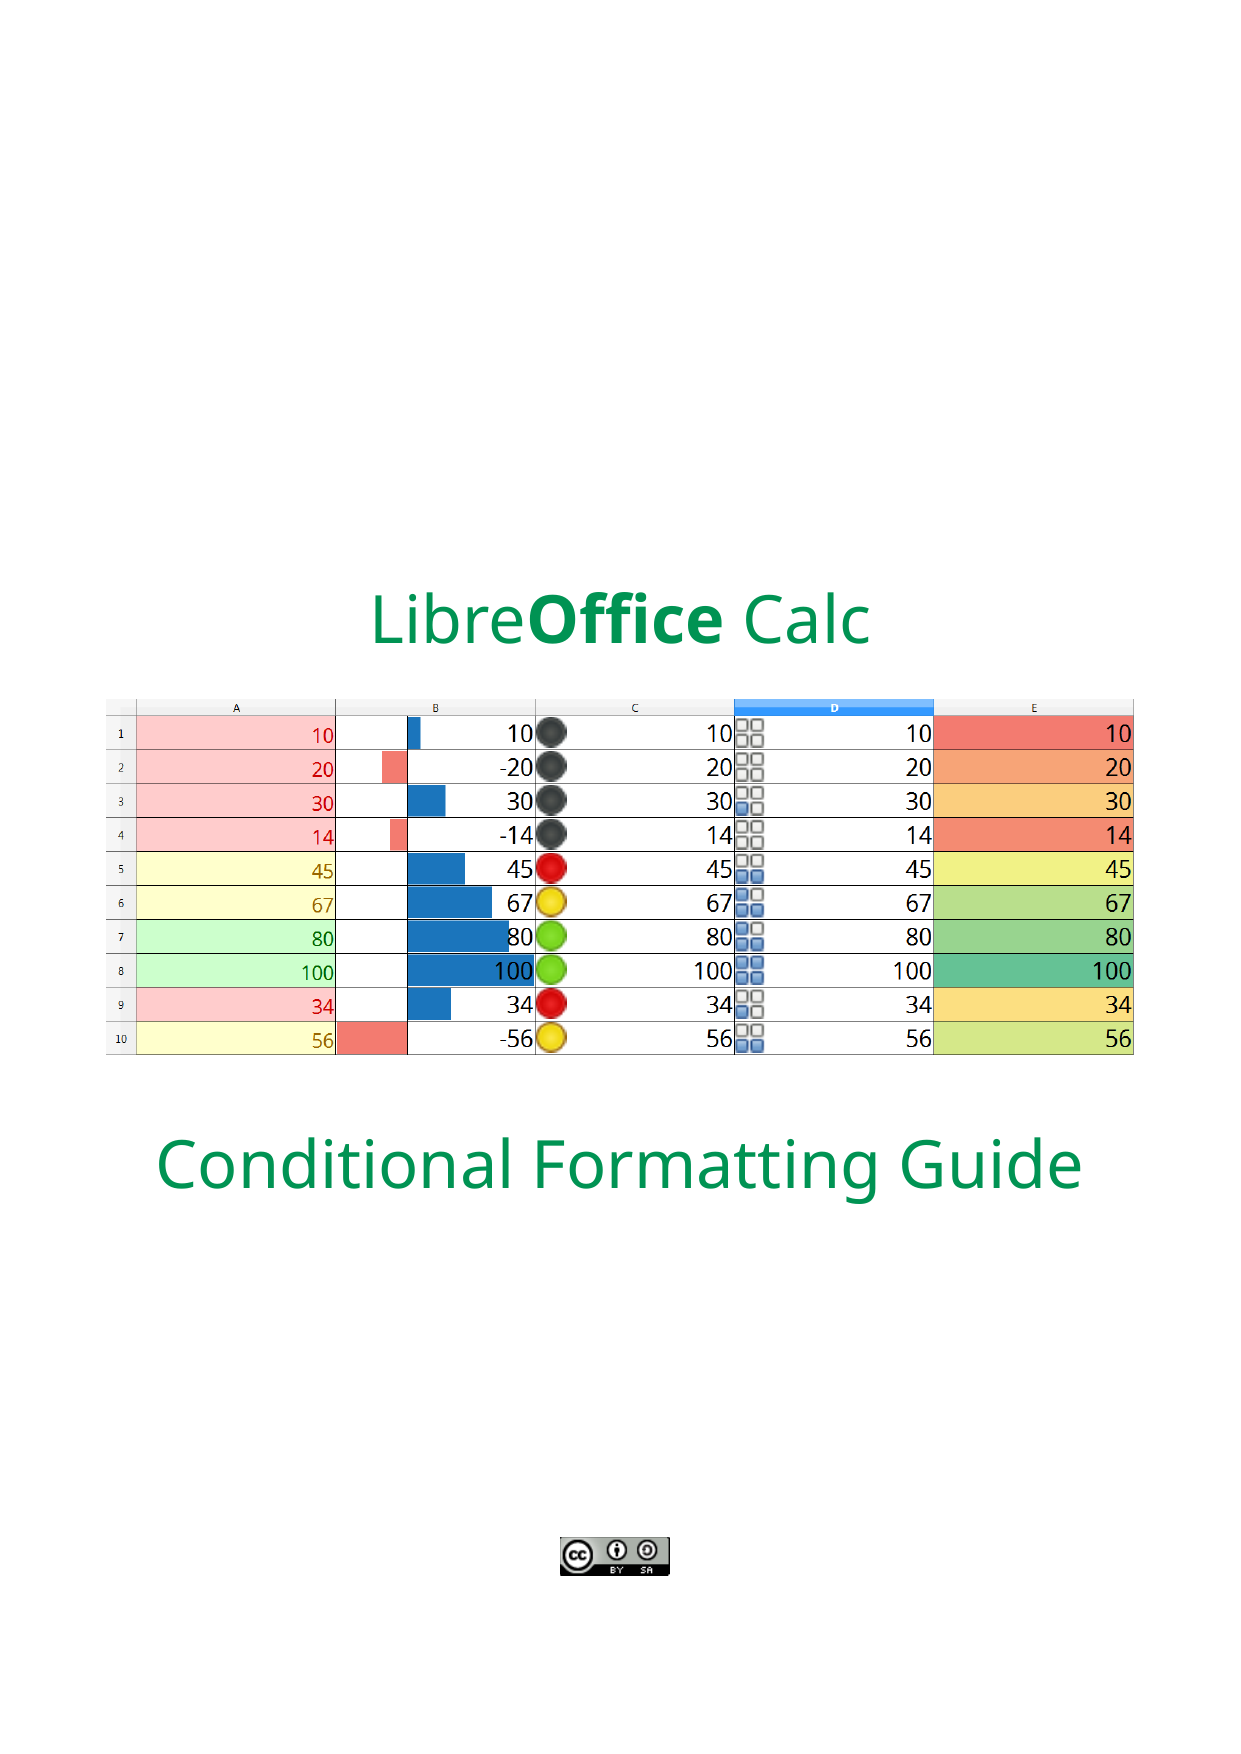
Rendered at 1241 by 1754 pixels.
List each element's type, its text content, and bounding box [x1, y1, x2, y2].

picture [106, 699, 1134, 1055]
text Conditional Formatting Guide [0, 1117, 1240, 1208]
text LibreOffice Calc [0, 572, 1240, 663]
picture [560, 1537, 670, 1576]
